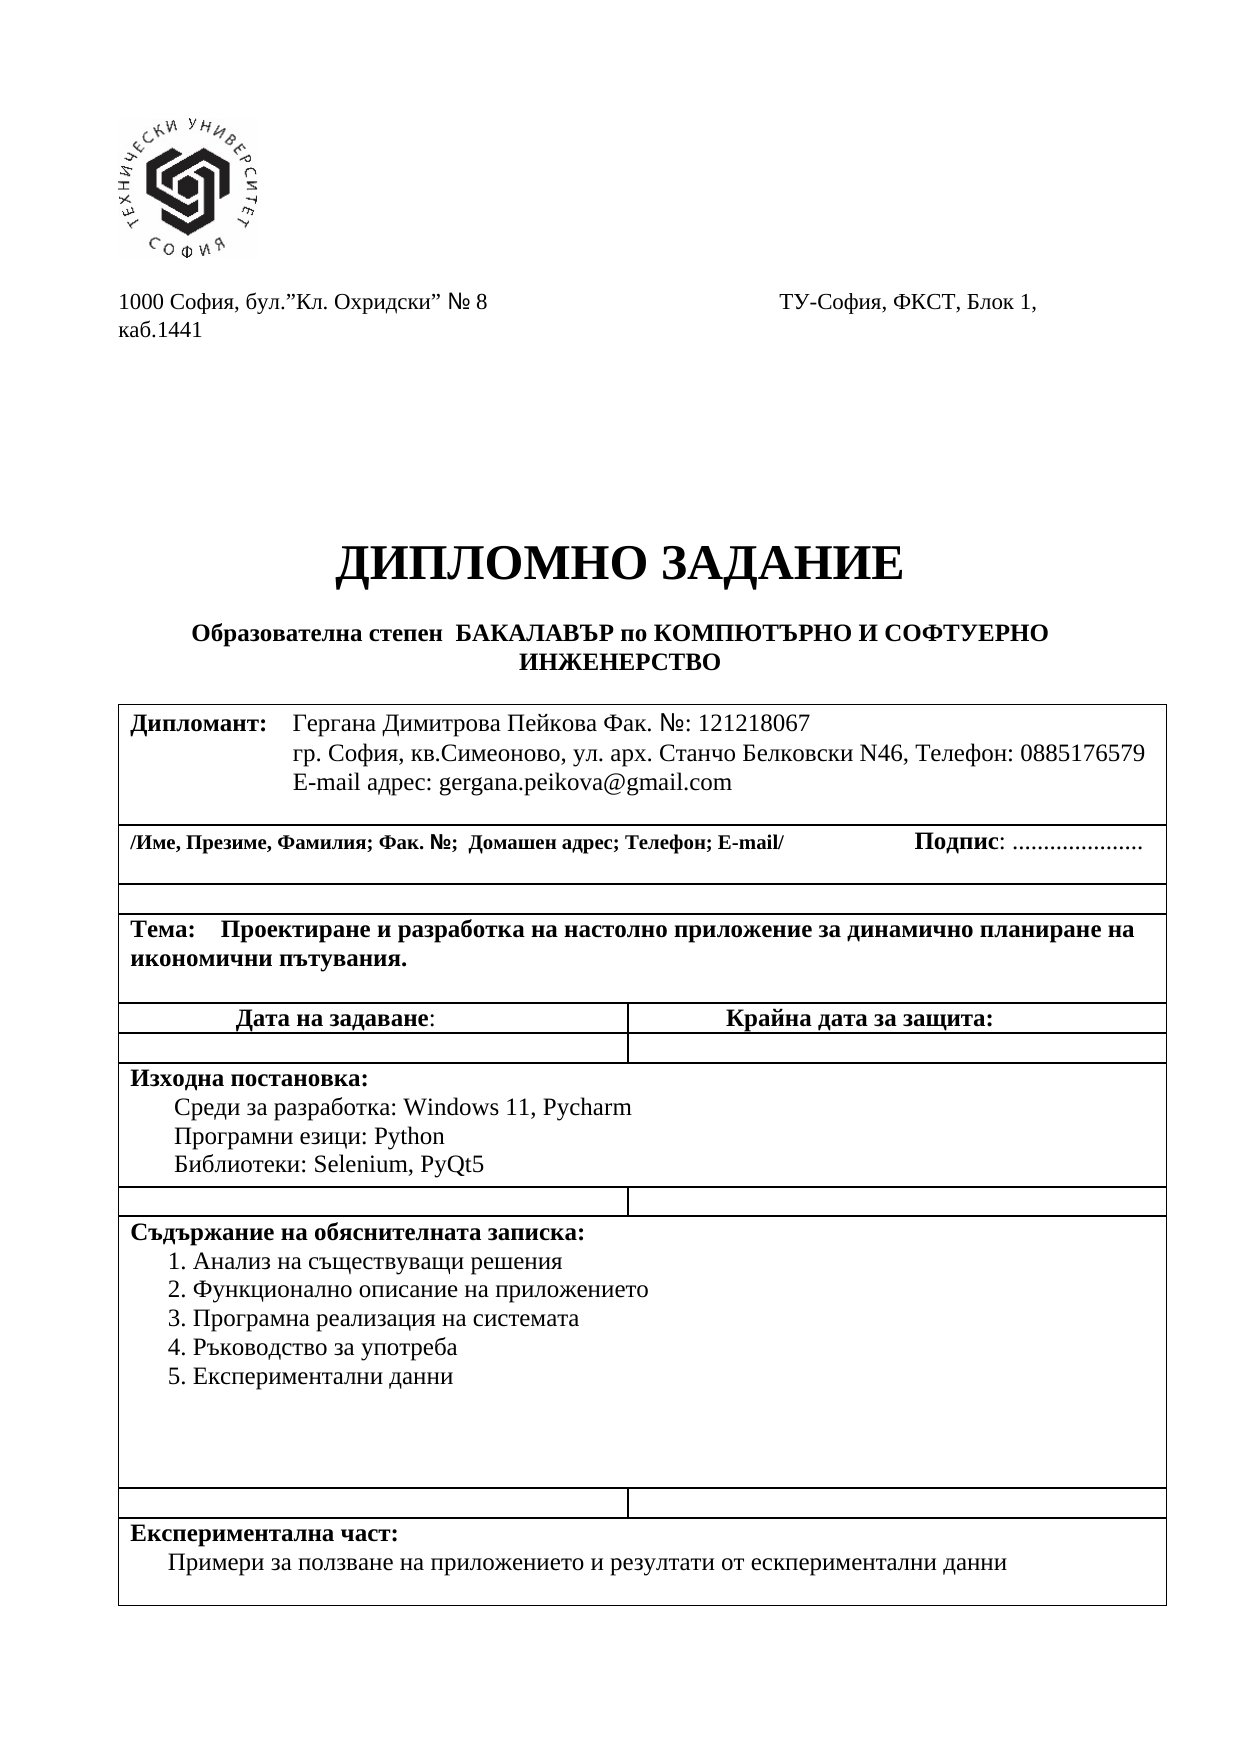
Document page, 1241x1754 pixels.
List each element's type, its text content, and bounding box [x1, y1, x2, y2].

table_cell Дата на задаване: [119, 1004, 627, 1032]
table_cell /Име, Презиме, Фамилия; Фак. №; Домашен адрес; Телефон; Е-mail/ Подпис: ..................... [119, 826, 1166, 883]
table_header Дипломант: Гергана Димитрова Пейкова Фак. №: 121218067 гр. София, кв.Симеоново, ул. арх. Станчо Белковски N46, Телефон: 0885176579 E-mail адрес: gergana.peikova@gmail.com [119, 705, 1166, 824]
table_cell [629, 1489, 1166, 1517]
table_cell Тема: Проектиране и разработка на настолно приложение за динамично планиране на икономични пътувания. [119, 915, 1166, 1002]
table_cell [629, 1188, 1166, 1215]
table_cell [119, 1489, 627, 1517]
text ДИПЛОМНО ЗАДАНИЕ [118, 533, 1122, 590]
table_cell Експериментална част: Примери за ползване на приложението и резултати от ескпериментални данни [119, 1519, 1166, 1605]
table_cell [119, 1188, 627, 1215]
table_cell [119, 1034, 627, 1062]
table_cell Съдържание на обяснителната записка: 1. Анализ на съществуващи решения 2. Функционално описание на приложението 3. Програмна реализация на системата 4. Ръководство за употреба 5. Експериментални данни [119, 1217, 1166, 1487]
text 1000 София, бул.”Кл. Охридски” № 8 ТУ-София, ФКСТ, Блок 1, каб.1441 [118, 285, 1122, 343]
table_cell Крайна дата за защита: [629, 1004, 1166, 1032]
table_cell [629, 1034, 1166, 1062]
table_cell [119, 885, 1166, 913]
table_cell Изходна постановка: Среди за разработка: Windows 11, Pycharm Програмни езици: Python Библиотеки: Selenium, PyQt5 [119, 1064, 1166, 1186]
text Образователна степен БАКАЛАВЪР по Компютърно и софтуерно инженерство [118, 618, 1122, 676]
